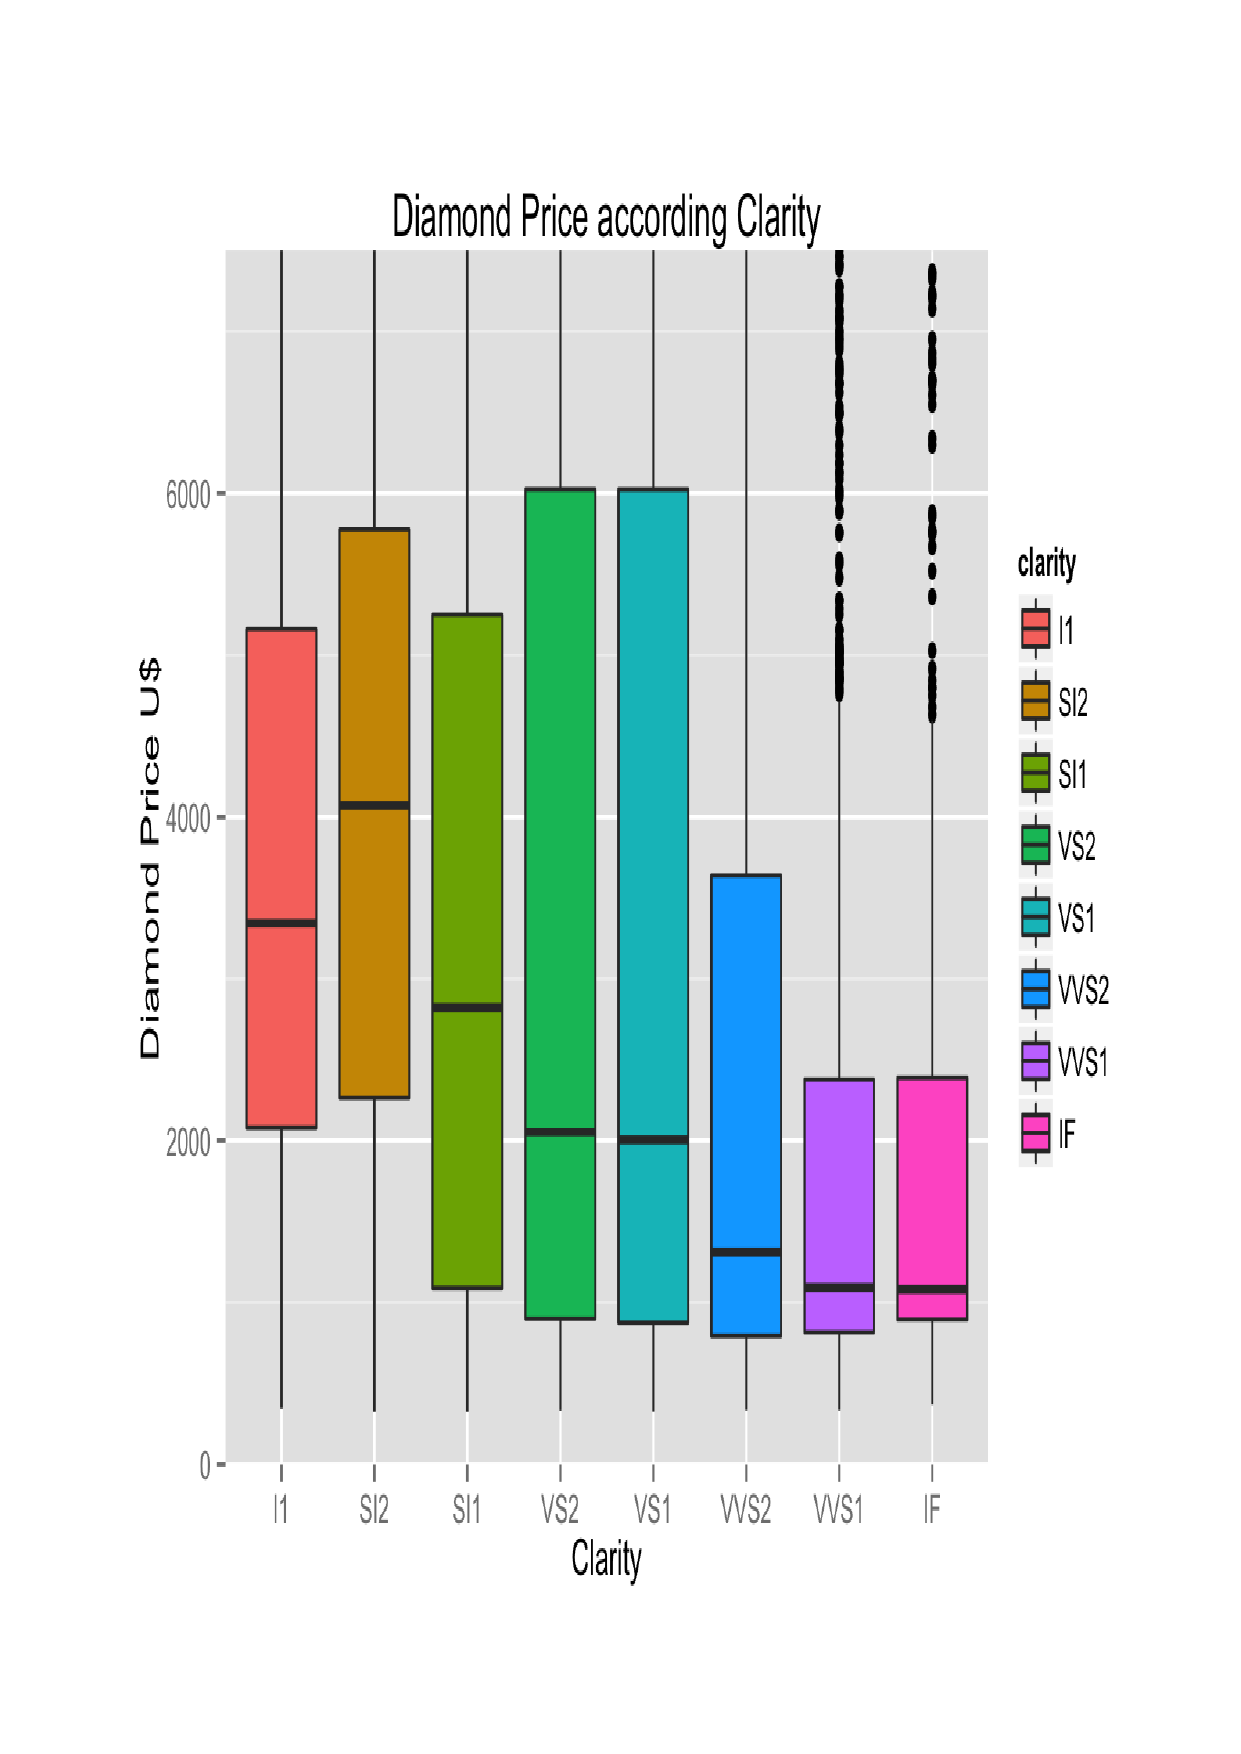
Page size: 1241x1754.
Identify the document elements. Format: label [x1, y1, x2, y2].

picture [118, 118, 1169, 1619]
